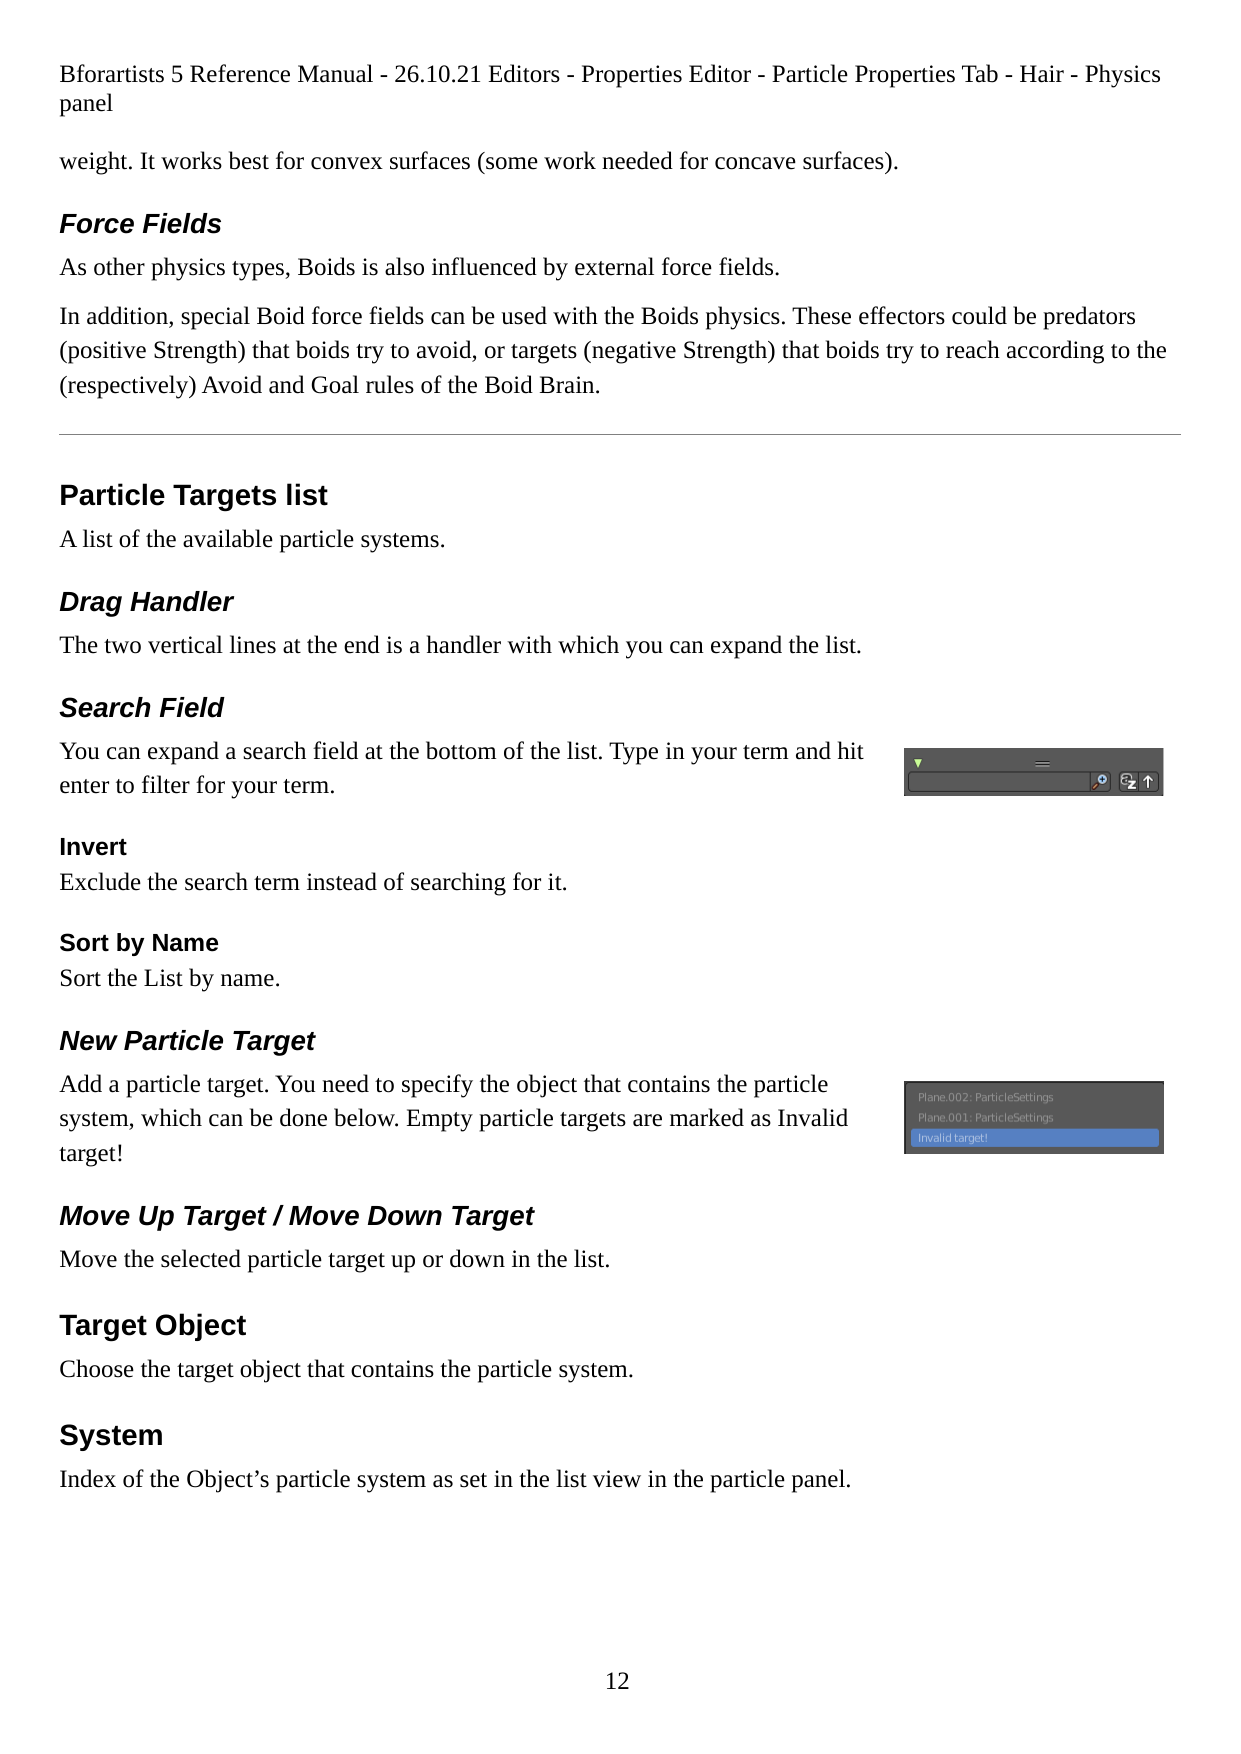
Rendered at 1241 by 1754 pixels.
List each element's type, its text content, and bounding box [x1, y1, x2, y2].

picture [904, 1081, 1164, 1154]
text Sort the List by name. [59, 963, 1181, 992]
subtitle Drag Handler [59, 586, 1181, 617]
subtitle New Particle Target [59, 1025, 1181, 1057]
subtitle Force Fields [59, 208, 1181, 239]
text Exclude the search term instead of searching for it. [59, 867, 1181, 896]
subtitle Target Object [59, 1308, 1181, 1341]
subtitle Invert [59, 832, 1181, 861]
subtitle Sort by Name [59, 928, 1181, 957]
subtitle Move Up Target / Move Down Target [59, 1199, 1181, 1231]
text As other physics types, Boids is also influenced by external force fields. [59, 252, 1181, 281]
text In addition, special Boid force fields can be used with the Boids physics. These effectors could be predators (positive Strength) that boids try to avoid, or targets (negative Strength) that boids try to reach according to the (respectively) Avoid and Goal rules of the Boid Brain. [59, 301, 1181, 399]
subtitle System [59, 1417, 1181, 1451]
text Choose the target object that contains the particle system. [59, 1354, 1181, 1383]
subtitle Particle Targets list [59, 478, 1181, 512]
text Add a particle target. You need to specify the object that contains the particle system, which can be done below. Empty particle targets are marked as Invalid target! [59, 1069, 1181, 1167]
text You can expand a search field at the bottom of the list. Type in your term and hit enter to filter for your term. [59, 736, 1181, 799]
text weight. It works best for convex surfaces (some work needed for concave surfaces). [59, 146, 1181, 175]
subtitle Search Field [59, 692, 1181, 723]
text Move the selected particle target up or down in the list. [59, 1244, 1181, 1273]
picture [904, 748, 1164, 796]
text The two vertical lines at the end is a handler with which you can expand the list. [59, 630, 1181, 659]
text Index of the Object’s particle system as set in the list view in the particle panel. [59, 1464, 1181, 1492]
text A list of the available particle systems. [59, 524, 1181, 553]
